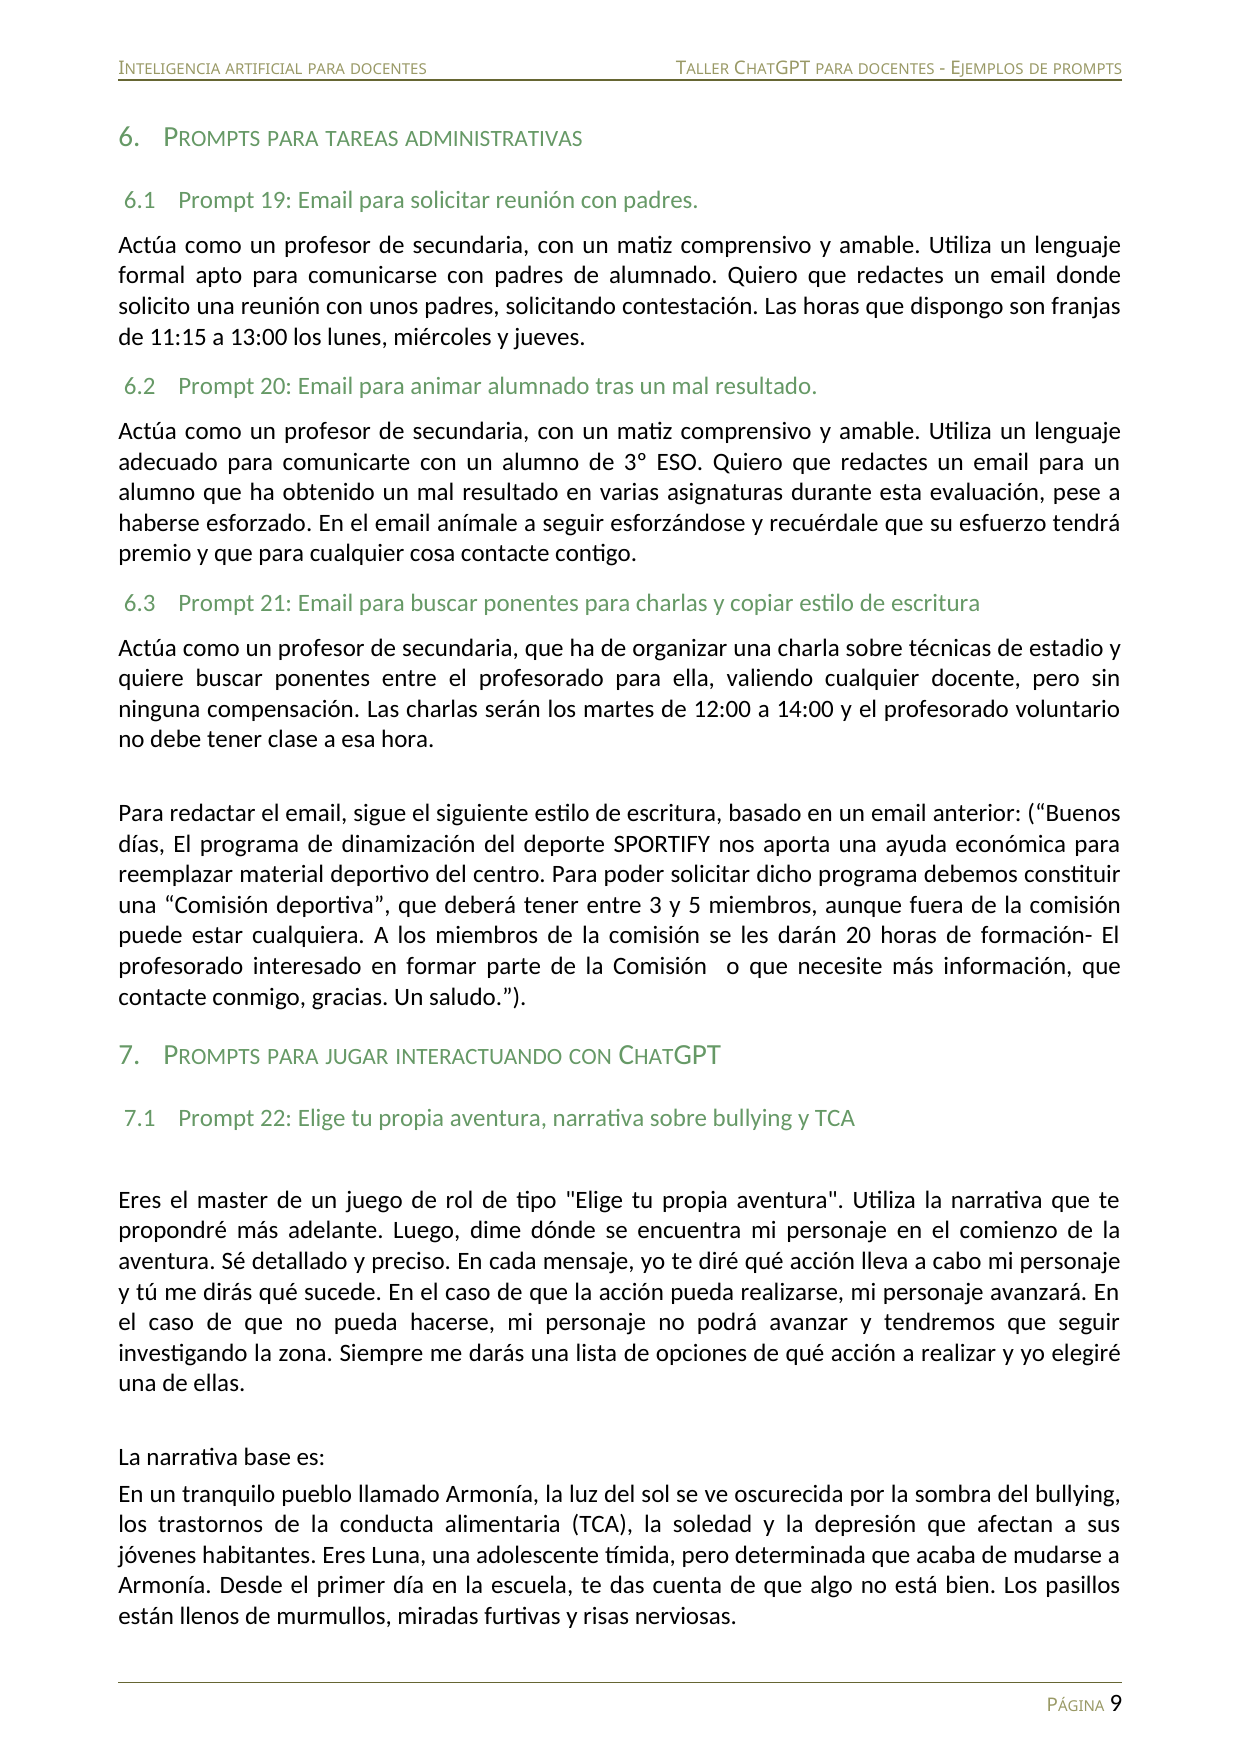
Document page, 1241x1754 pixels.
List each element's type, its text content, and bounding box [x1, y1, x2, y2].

subtitle Prompt 22: Elige tu propia aventura, narrativa sobre bullying y TCA [118, 1102, 1122, 1132]
text Para redactar el email, sigue el siguiente estilo de escritura, basado en un email anterior: (“Buenos días, El programa de dinamización del deporte SPORTIFY nos aporta una ayuda económica para reemplazar material deportivo del centro. Para poder solicitar dicho programa debemos constituir una “Comisión deportiva”, que deberá tener entre 3 y 5 miembros, aunque fuera de la comisión puede estar cualquiera. A los miembros de la comisión se les darán 20 horas de formación- El profesorado interesado en formar parte de la Comisión o que necesite más información, que contacte conmigo, gracias. Un saludo.”). [118, 798, 1122, 1011]
text Eres el master de un juego de rol de tipo "Elige tu propia aventura". Utiliza la narrativa que te propondré más adelante. Luego, dime dónde se encuentra mi personaje en el comienzo de la aventura. Sé detallado y preciso. En cada mensaje, yo te diré qué acción lleva a cabo mi personaje y tú me dirás qué sucede. En el caso de que la acción pueda realizarse, mi personaje avanzará. En el caso de que no pueda hacerse, mi personaje no podrá avanzar y tendremos que seguir investigando la zona. Siempre me darás una lista de opciones de qué acción a realizar y yo elegiré una de ellas. [118, 1184, 1122, 1398]
subtitle Prompt 20: Email para animar alumnado tras un mal resultado. [118, 370, 1122, 401]
subtitle Prompts para jugar interactuando con ChatGPT [118, 1036, 1122, 1072]
text Actúa como un profesor de secundaria, con un matiz comprensivo y amable. Utiliza un lenguaje adecuado para comunicarte con un alumno de 3º ESO. Quiero que redactes un email para un alumno que ha obtenido un mal resultado en varias asignaturas durante esta evaluación, pese a haberse esforzado. En el email anímale a seguir esforzándose y recuérdale que su esfuerzo tendrá premio y que para cualquier cosa contacte contigo. [118, 415, 1122, 568]
text En un tranquilo pueblo llamado Armonía, la luz del sol se ve oscurecida por la sombra del bullying, los trastornos de la conducta alimentaria (TCA), la soledad y la depresión que afectan a sus jóvenes habitantes. Eres Luna, una adolescente tímida, pero determinada que acaba de mudarse a Armonía. Desde el primer día en la escuela, te das cuenta de que algo no está bien. Los pasillos están llenos de murmullos, miradas furtivas y risas nerviosas. [118, 1478, 1122, 1631]
subtitle Prompts para tareas administrativas [118, 118, 1122, 154]
subtitle Prompt 19: Email para solicitar reunión con padres. [118, 184, 1122, 214]
text La narrativa base es: [118, 1441, 1122, 1472]
text Actúa como un profesor de secundaria, con un matiz comprensivo y amable. Utiliza un lenguaje formal apto para comunicarse con padres de alumnado. Quiero que redactes un email donde solicito una reunión con unos padres, solicitando contestación. Las horas que dispongo son franjas de 11:15 a 13:00 los lunes, miércoles y jueves. [118, 229, 1122, 351]
subtitle Prompt 21: Email para buscar ponentes para charlas y copiar estilo de escritura [118, 587, 1122, 617]
text Actúa como un profesor de secundaria, que ha de organizar una charla sobre técnicas de estadio y quiere buscar ponentes entre el profesorado para ella, valiendo cualquier docente, pero sin ninguna compensación. Las charlas serán los martes de 12:00 a 14:00 y el profesorado voluntario no debe tener clase a esa hora. [118, 632, 1122, 754]
